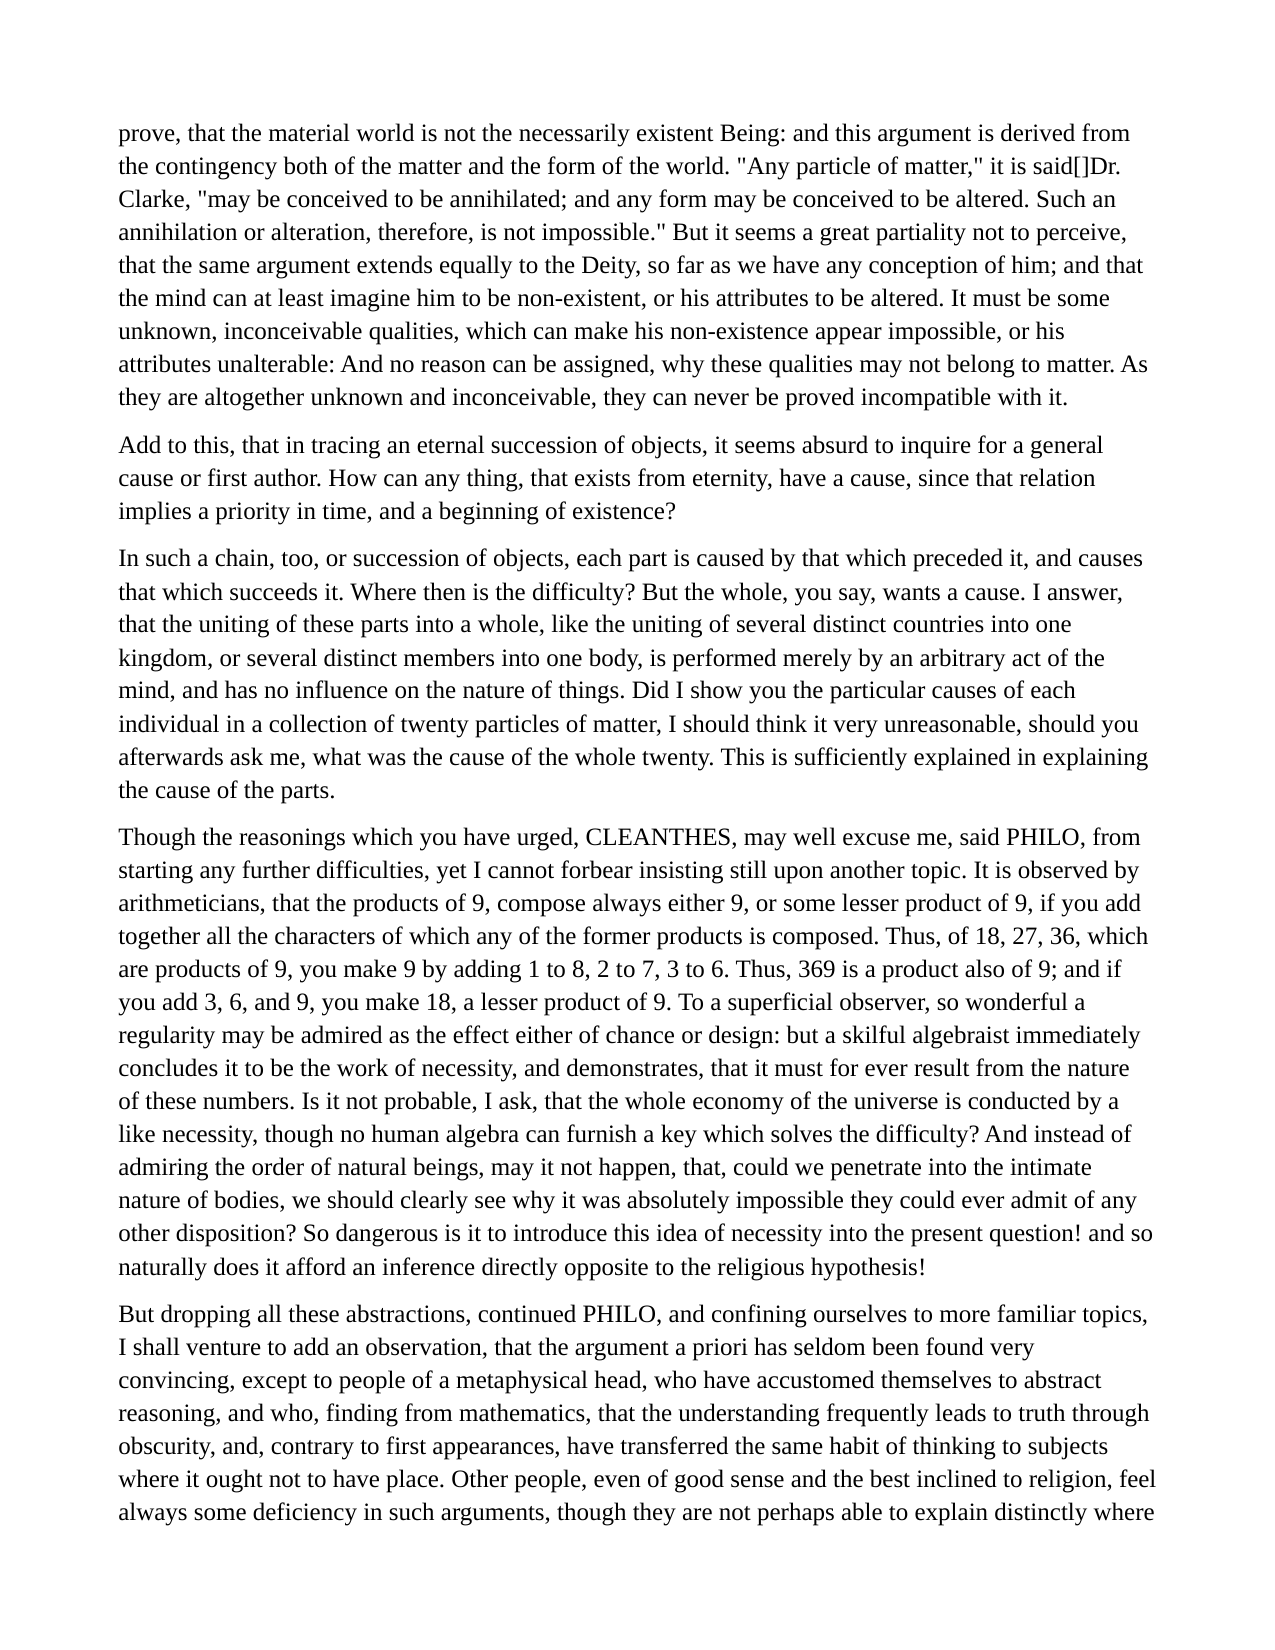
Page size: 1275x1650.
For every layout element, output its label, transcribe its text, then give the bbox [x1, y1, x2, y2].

text Though the reasonings which you have urged, CLEANTHES, may well excuse me, said PHILO, from starting any further difficulties, yet I cannot forbear insisting still upon another topic. It is observed by arithmeticians, that the products of 9, compose always either 9, or some lesser product of 9, if you add together all the characters of which any of the former products is composed. Thus, of 18, 27, 36, which are products of 9, you make 9 by adding 1 to 8, 2 to 7, 3 to 6. Thus, 369 is a product also of 9; and if you add 3, 6, and 9, you make 18, a lesser product of 9. To a superficial observer, so wonderful a regularity may be admired as the effect either of chance or design: but a skilful algebraist immediately concludes it to be the work of necessity, and demonstrates, that it must for ever result from the nature of these numbers. Is it not probable, I ask, that the whole economy of the universe is conducted by a like necessity, though no human algebra can furnish a key which solves the difficulty? And instead of admiring the order of natural beings, may it not happen, that, could we penetrate into the intimate nature of bodies, we should clearly see why it was absolutely impossible they could ever admit of any other disposition? So dangerous is it to introduce this idea of necessity into the present question! and so naturally does it afford an inference directly opposite to the religious hypothesis! [118, 822, 1157, 1280]
text But dropping all these abstractions, continued PHILO, and confining ourselves to more familiar topics, I shall venture to add an observation, that the argument a priori has seldom been found very convincing, except to people of a metaphysical head, who have accustomed themselves to abstract reasoning, and who, finding from mathematics, that the understanding frequently leads to truth through obscurity, and, contrary to first appearances, have transferred the same habit of thinking to subjects where it ought not to have place. Other people, even of good sense and the best inclined to religion, feel always some deficiency in such arguments, though they are not perhaps able to explain distinctly where [118, 1299, 1157, 1526]
text Add to this, that in tracing an eternal succession of objects, it seems absurd to inquire for a general cause or first author. How can any thing, that exists from eternity, have a cause, since that relation implies a priority in time, and a beginning of existence? [118, 430, 1157, 525]
text prove, that the material world is not the necessarily existent Being: and this argument is derived from the contingency both of the matter and the form of the world. "Any particle of matter," it is said[]Dr. Clarke, "may be conceived to be annihilated; and any form may be conceived to be altered. Such an annihilation or alteration, therefore, is not impossible." But it seems a great partiality not to perceive, that the same argument extends equally to the Deity, so far as we have any conception of him; and that the mind can at least imagine him to be non-existent, or his attributes to be altered. It must be some unknown, inconceivable qualities, which can make his non-existence appear impossible, or his attributes unalterable: And no reason can be assigned, why these qualities may not belong to matter. As they are altogether unknown and inconceivable, they can never be proved incompatible with it. [118, 118, 1157, 411]
text In such a chain, too, or succession of objects, each part is caused by that which preceded it, and causes that which succeeds it. Where then is the difficulty? But the whole, you say, wants a cause. I answer, that the uniting of these parts into a whole, like the uniting of several distinct countries into one kingdom, or several distinct members into one body, is performed merely by an arbitrary act of the mind, and has no influence on the nature of things. Did I show you the particular causes of each individual in a collection of twenty particles of matter, I should think it very unreasonable, should you afterwards ask me, what was the cause of the whole twenty. This is sufficiently explained in explaining the cause of the parts. [118, 543, 1157, 803]
